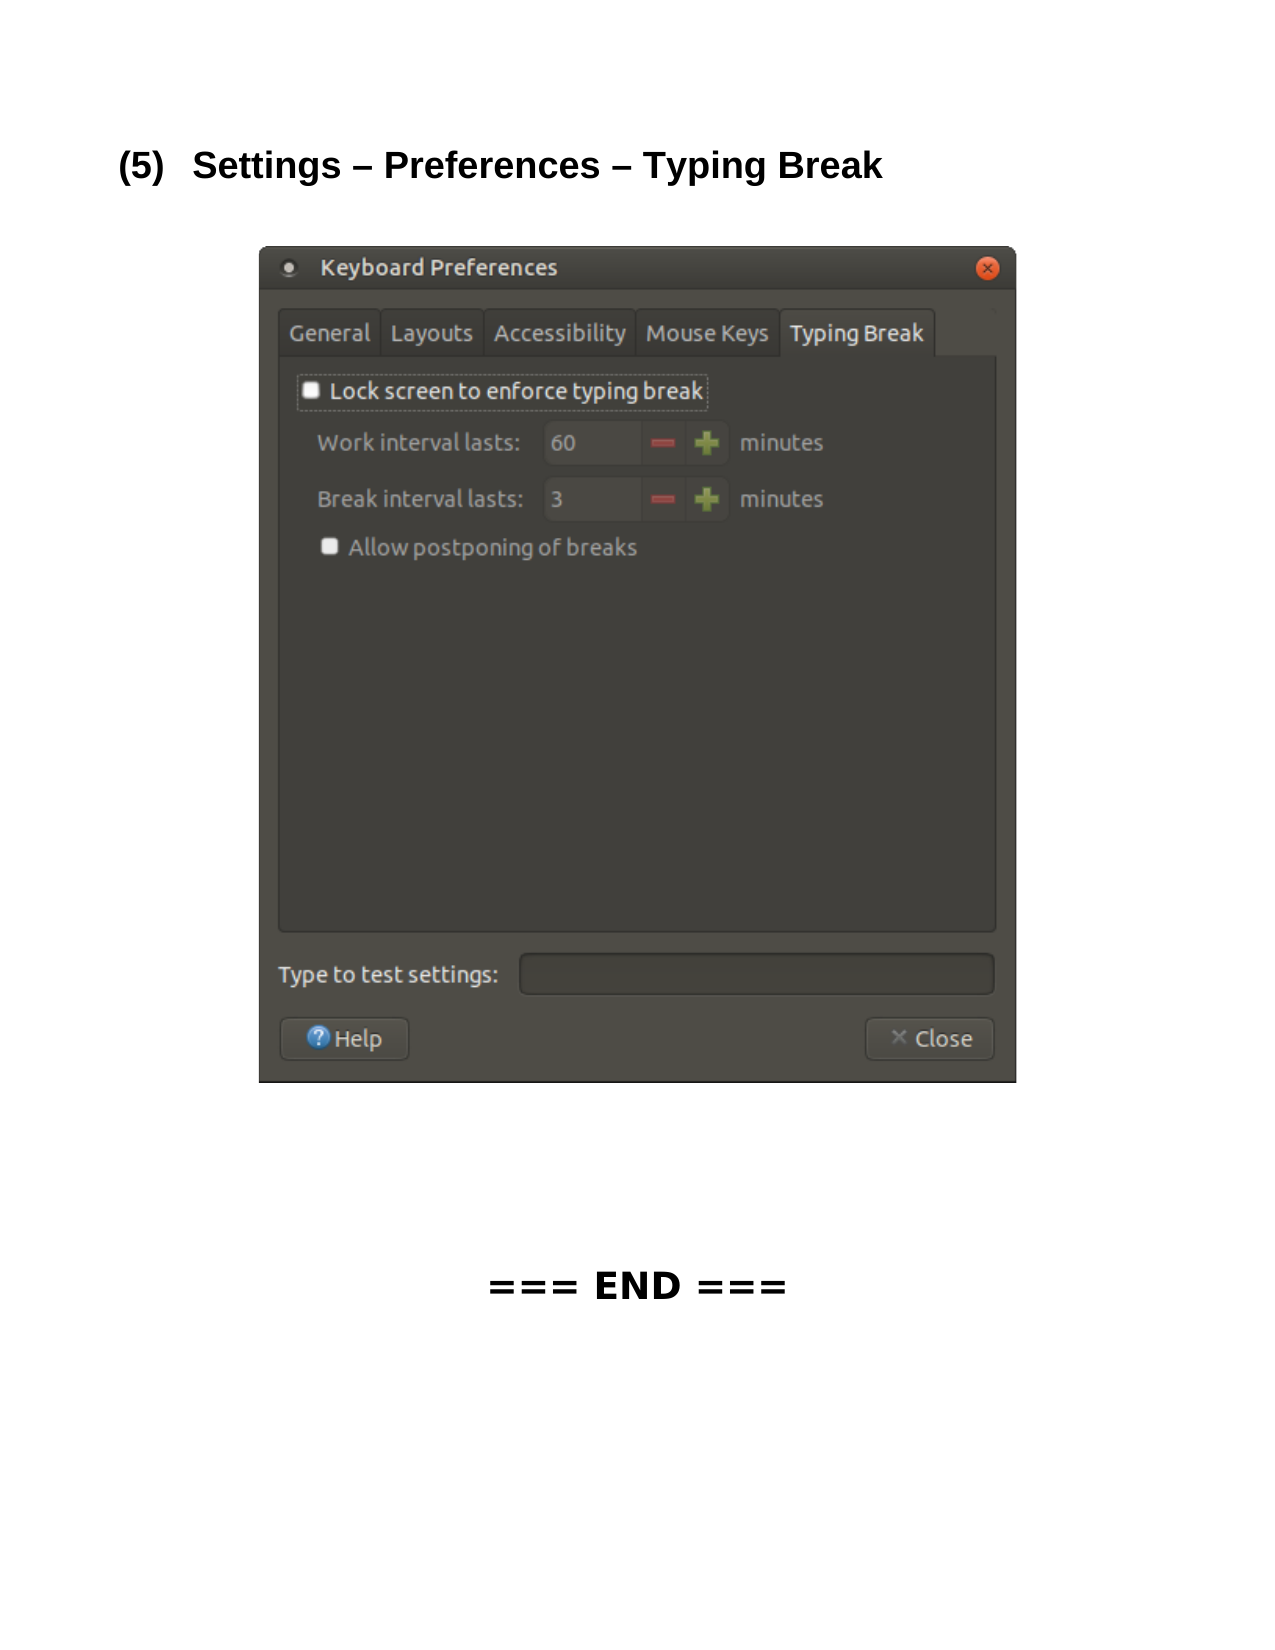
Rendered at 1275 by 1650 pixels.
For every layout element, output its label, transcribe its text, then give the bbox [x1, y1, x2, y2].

picture [258, 246, 1017, 1083]
subtitle Settings – Preferences – Typing Break [118, 143, 1157, 187]
text === END === [118, 1265, 1157, 1308]
